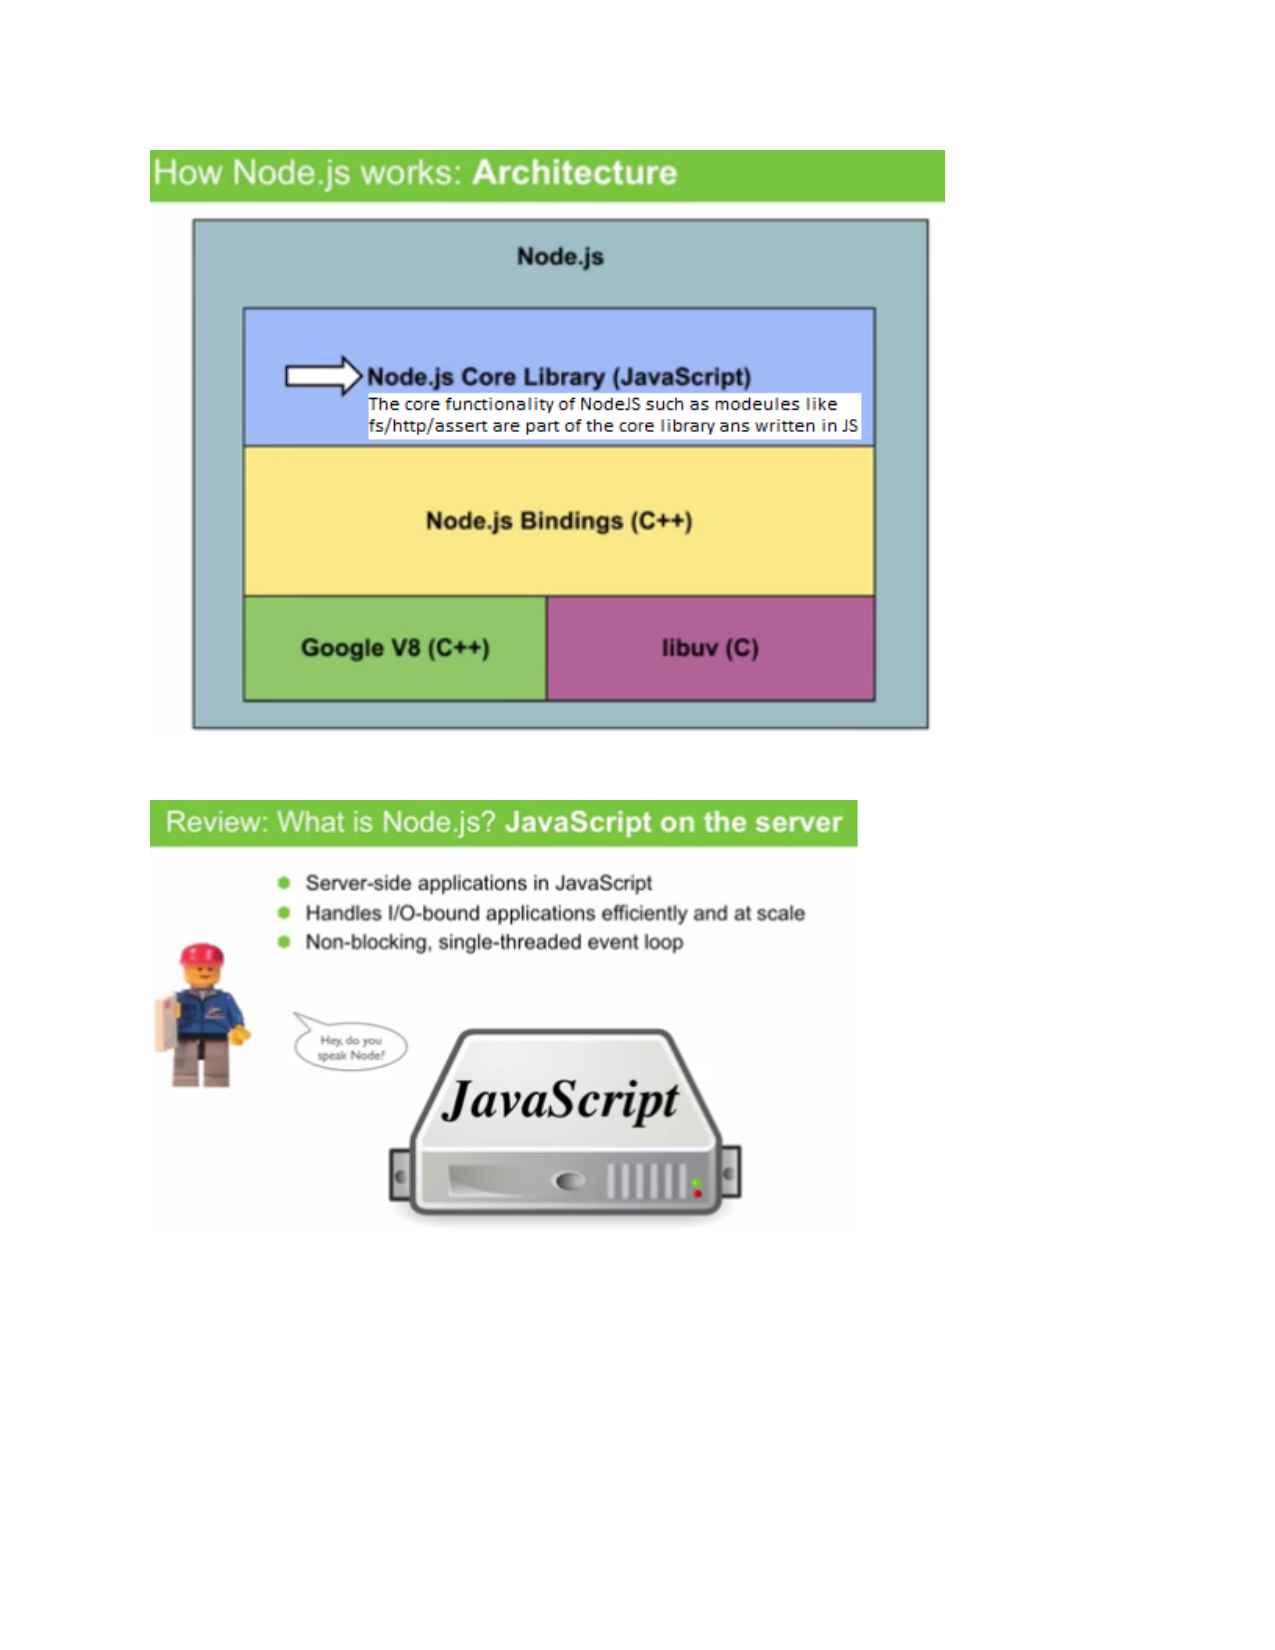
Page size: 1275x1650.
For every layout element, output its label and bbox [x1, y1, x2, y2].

picture [150, 800, 858, 1236]
picture [150, 150, 946, 735]
